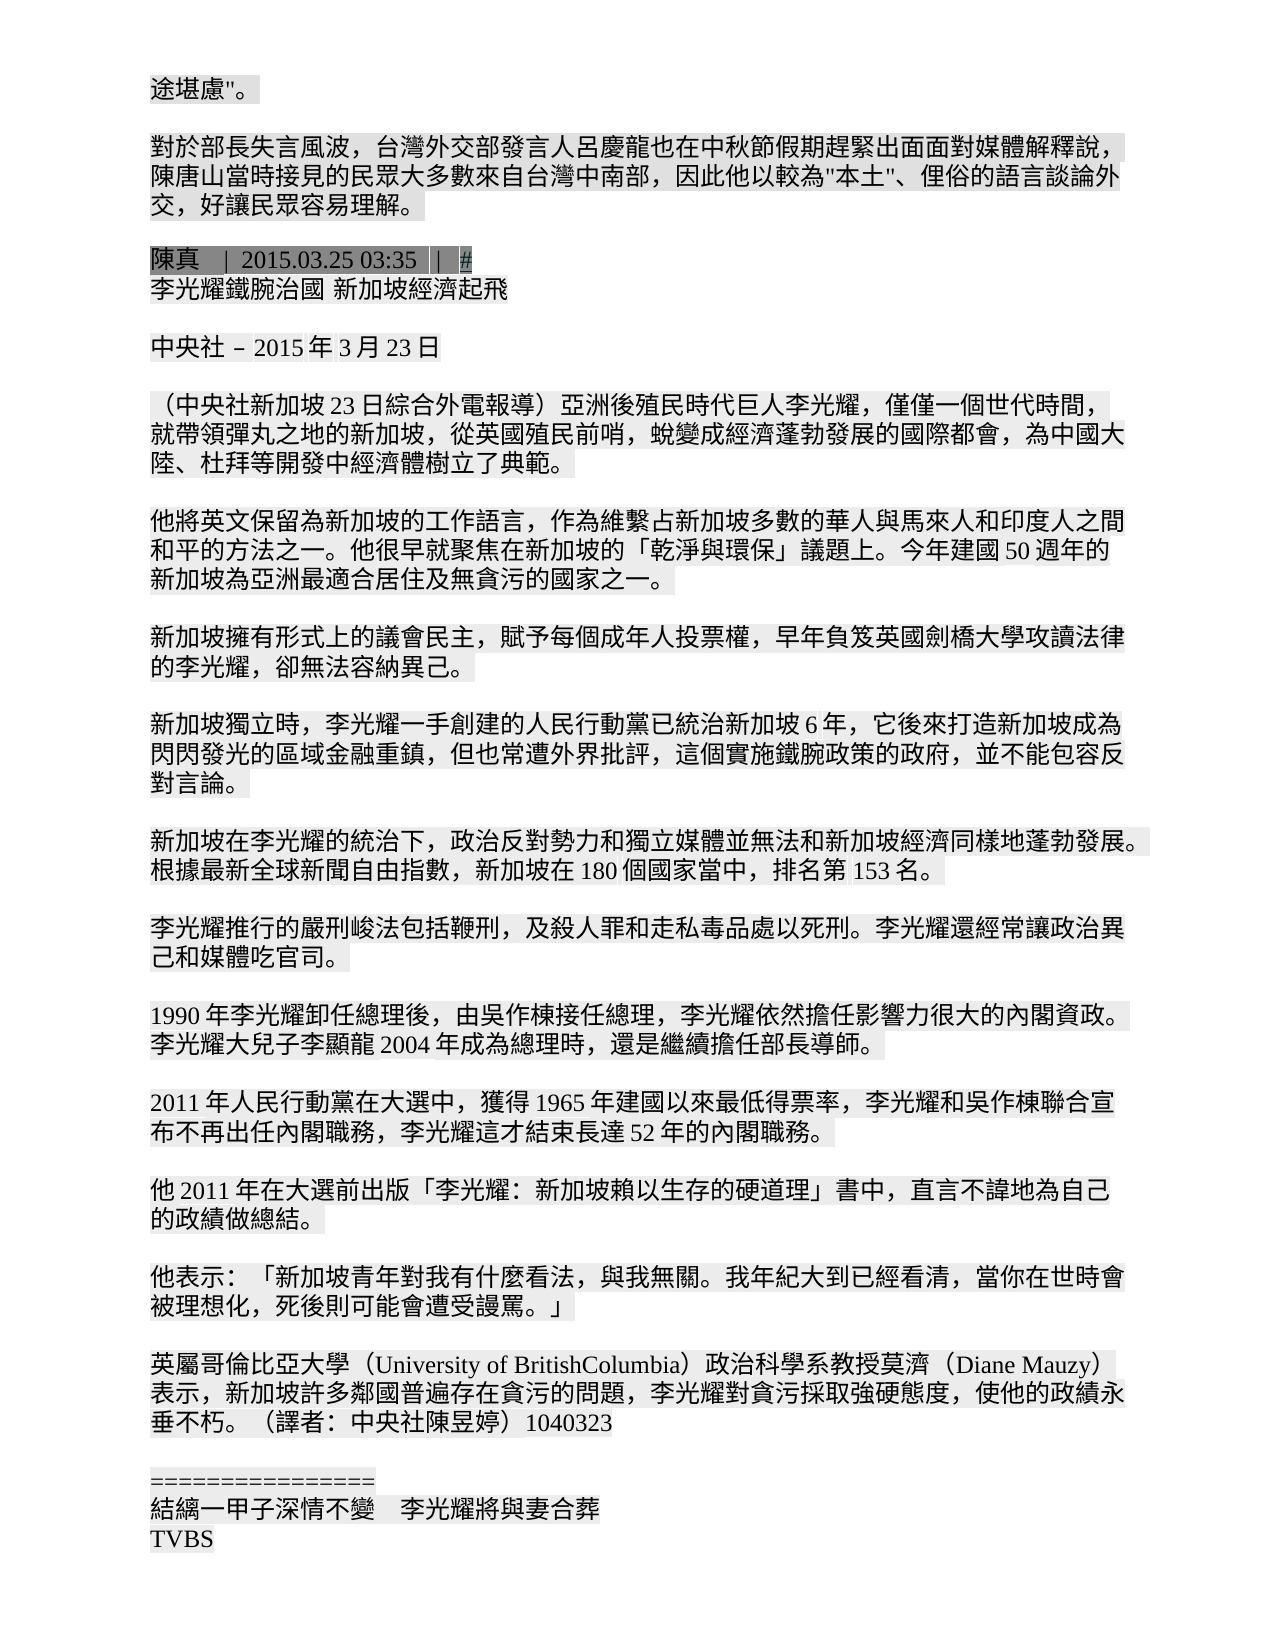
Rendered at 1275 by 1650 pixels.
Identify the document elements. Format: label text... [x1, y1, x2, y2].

text 李光耀鐵腕治國 新加坡經濟起飛 中央社 – 2015年3月23日 （中央社新加坡23日綜合外電報導）亞洲後殖民時代巨人李光耀，僅僅一個世代時間，就帶領彈丸之地的新加坡，從英國殖民前哨，蛻變成經濟蓬勃發展的國際都會，為中國大陸、杜拜等開發中經濟體樹立了典範。 他將英文保留為新加坡的工作語言，作為維繫占新加坡多數的華人與馬來人和印度人之間和平的方法之一。他很早就聚焦在新加坡的「乾淨與環保」議題上。今年建國50週年的新加坡為亞洲最適合居住及無貪污的國家之一。 新加坡擁有形式上的議會民主，賦予每個成年人投票權，早年負笈英國劍橋大學攻讀法律的李光耀，卻無法容納異己。 新加坡獨立時，李光耀一手創建的人民行動黨已統治新加坡6年，它後來打造新加坡成為閃閃發光的區域金融重鎮，但也常遭外界批評，這個實施鐵腕政策的政府，並不能包容反對言論。 新加坡在李光耀的統治下，政治反對勢力和獨立媒體並無法和新加坡經濟同樣地蓬勃發展。根據最新全球新聞自由指數，新加坡在180個國家當中，排名第153名。 李光耀推行的嚴刑峻法包括鞭刑，及殺人罪和走私毒品處以死刑。李光耀還經常讓政治異己和媒體吃官司。 1990年李光耀卸任總理後，由吳作棟接任總理，李光耀依然擔任影響力很大的內閣資政。李光耀大兒子李顯龍2004年成為總理時，還是繼續擔任部長導師。 2011年人民行動黨在大選中，獲得1965年建國以來最低得票率，李光耀和吳作棟聯合宣布不再出任內閣職務，李光耀這才結束長達52年的內閣職務。 他2011年在大選前出版「李光耀：新加坡賴以生存的硬道理」書中，直言不諱地為自己的政績做總結。 他表示：「新加坡青年對我有什麼看法，與我無關。我年紀大到已經看清，當你在世時會被理想化，死後則可能會遭受謾罵。」 英屬哥倫比亞大學（University of BritishColumbia）政治科學系教授莫濟（Diane Mauzy）表示，新加坡許多鄰國普遍存在貪污的問題，李光耀對貪污採取強硬態度，使他的政績永垂不朽。（譯者：中央社陳昱婷）1040323 ================ 結縭一甲子深情不變 李光耀將與妻合葬 TVBS 錢怡君 2015年3月24日 李光耀是政治強人，但鐵漢柔情，他和夫人柯玉芝結縭超過一甲子，2人感情之好讓人動容，老婆在世時，他每天一定要老婆說說話，否則一天就不算完整，他有一句名言「如果你只是受對方的身體特質吸引，未來必將懊悔不已」，他的最後心願，就是和太太的骨灰葬在一起。 年輕的李光耀在英國劍橋攻讀法律，在這裡他遇見了一生的摯愛柯玉芝，這對金童玉女都很優秀，2個人都是以第一名的成績畢業。李光耀二兒子李顯揚：「他很關心我媽媽，當然也很尊重她，我想他們的關係是很開放的。」 在那個年代，女子無才便是德，柯玉芝是喝過洋墨水的高級知識分子，她一方面為李光耀打理家裡的一切，自己也是一位名律師。新加坡電視台：「在1959年她曾經做過第一次，也是唯一一次的政黨活動，就是緊急呼籲女性選民，出來投票給PAP(人民行動黨)。」 他們有3個孩子，一家5口堅持不住官邸，住在是民宅，李光耀希望妻子和孩子們，可以過普通人的生活。李光耀二兒子李顯揚：「我們會一起吃晚飯，但他大部分是跟我媽一起在家裡吃中飯。」 李光耀在外，也許是強人是硬漢，但在老婆面前他是小孩，他自己說過很多次，他最依賴的人就是柯玉芝，所以當2年前柯玉芝去世，對他的打擊非常大。 CNN主播札卡里亞：「她2年前去世，我想他(李光耀)是心碎了，我想他太太死後，李光耀已經變成另一個人，某個部分徹底空了。」 柯玉芝告別式當天，李光耀對著棺木深情親吻，這一幕讓很多人動容，即使是討厭他的人，也不得不承認，他的深情。 李光耀弟弟李祥耀：「他很愛她，直到死亡才能將他們分開，即使他沒有太多時間陪家人，但他們只要一起吃晚飯，你就可以看到他們一起，無法拆散他們2個人。」 李光耀說如果沒有柯玉芝，他就不是現在的自己，這個世界級的強人最後的願望只有一個，就是跟老婆的骨灰放在一起。 [150, 275, 1125, 1553]
text 陳真 | 2015.03.25 03:35 | # [150, 246, 1125, 275]
text 還記得鼻屎和LP嗎？ 對於台灣政壇人物，或是媒體捧出的各界領袖們，我常有一種很不可思議的時空異樣感，總懷疑自己是不是在做夢，若非在夢中，怎麼會有這樣一些不可思議的人事物？ 低能者帶領大家思考前進，膽小的窩囊廢成為歷史的勇者，狡詐卑劣之徒滿口都是愛，掛起進步的招牌，而沒臉沒腦的蛆蛆們，只因數目眾多，竟取代了人類的地位；是非顛倒，美醜易位，一切都倒過來了。這就是所謂的民主嗎？民主是一種價值？而不是種種可能的手段之一？ 陳真 =============== 台灣的LP風波 BBC中文網特約記者 楊孟瑜 2004年10月12日 台灣近來出現了一個新的流行語，叫做LP，而這個字的流行，源自于一場風波。 話說台灣前一陣子推動參與聯合國的運動又失敗了，這年復一年的挫敗還不打緊，偏偏與台灣一向交情不錯的新加坡，今年竟在聯合國批評台灣。新加坡如此舉動，想必台灣外交部門是“耿耿于懷”。 而就在中秋節前夕，外交部長陳唐山在部里接見一群推動“台灣正名”運動的成員，談到台灣的外交處境時，几乎全程使用台灣方言的陳唐山說：新加坡不過是“鼻屎”一般大的國家，卻在聯合國耀武揚威的批評台灣。 然后，陳唐山又用相當“通俗”的台灣俚語說，新加坡如同在抱中國的大腿、拍中國的馬屁。這正是LP的“由來”，其實陳唐山那句台灣俚語中抱的人體器官是比大腿更“敏感”的部位，聽得懂台灣方言的人都知道這所指為何，但卻苦了外交部里為部長發言做記錄的職員，不知道要如何記下這“通俗”到有點粗俗的用語，只好用英文字母取其“諧音”，寫成LP二字。 這下倒也為台灣眾家媒體“解了圍”，原本苦于不知如何“念”這條新聞的媒體們，終于知道如何來報導相關新聞了，紛紛跟著使用LP這個字眼。 那天正是中秋節，不少朝野立委都批評陳唐山前一晚的發言，想必陳部長今年是過了個五味雜陳的中秋。 不過有意思的是，原本認為他發言不當的綠軍立委們，后來卻漸漸轉向為“支持”他，認為台灣民眾不應該苛責外交部長，而是該重視背后所顯示的台灣外交困境與新加坡的對台態度。 =============== 2004年09月28日 台外長以"鼻屎"喻新加坡引發批評 台灣輿論擔心陳唐山的言論會損害台灣的國際 形像 BBC特約記者楊孟瑜發自台灣： 針對新加坡在聯合國批評台灣，台灣外交部長陳唐山昨天（9月27日）說，新加坡不過是"鼻屎大的國家"，竟在聯合國"耀武揚威"批評台灣。 陳唐山如此談話，今天引發台灣內部批評其發言失當。輿論擔心，外長如此表達對新加坡"不滿"的發言，恐怕會損及台灣的國際 形像。 新加坡的外長周二說，新加坡對於台灣的立場早就是眾所週知的。他還在講話中看似無意般地對陳唐山加以嘲諷。 新加坡外長指出，其他很多國家同樣認為，台灣獨立是一條危險的道路。"使用不適當的語言也無法緩和別人的擔心"。 "耀武揚威" 新加坡外交部長楊榮文日前在紐約聯合國大會上發言，對台灣的獨立傾向提出警告。對此，台灣外交部長陳唐山周一在接見"台灣外館正名運動聯盟"時，反批新加坡這麼小， 不過是一個"鼻屎"大的國家，竟"耀武揚威"在聯合國批評台灣。 陳唐山以台語發表這番談話，並用極為粗俗的字句指新加坡是在拍中國"馬屁"（原文是指抱住對方的"人體部位"，記者在此無法表達）。 "令人不可思議" 曾任台灣外交部長的國民黨立委章孝嚴表示，外交人員用語講究迂回、精緻，但陳唐山的談話不僅粗俗，甚至到低俗的地步，令人"不可思議"。 章孝嚴擔心此事會影響到台灣與新加 坡的關係。 親民黨立委秦慧珠更表示，民進黨若用陳唐山這類人擔任外交部長，台灣的外交工作"前途堪慮"。 對於部長失言風波，台灣外交部發言人呂慶龍也在中秋節假期趕緊出面面對媒體解釋說，陳唐山當時接見的民眾大多數來自台灣中南部，因此他以較為"本土"、俚俗的語言談論外交，好讓民眾容易理解。 [150, 75, 1125, 221]
